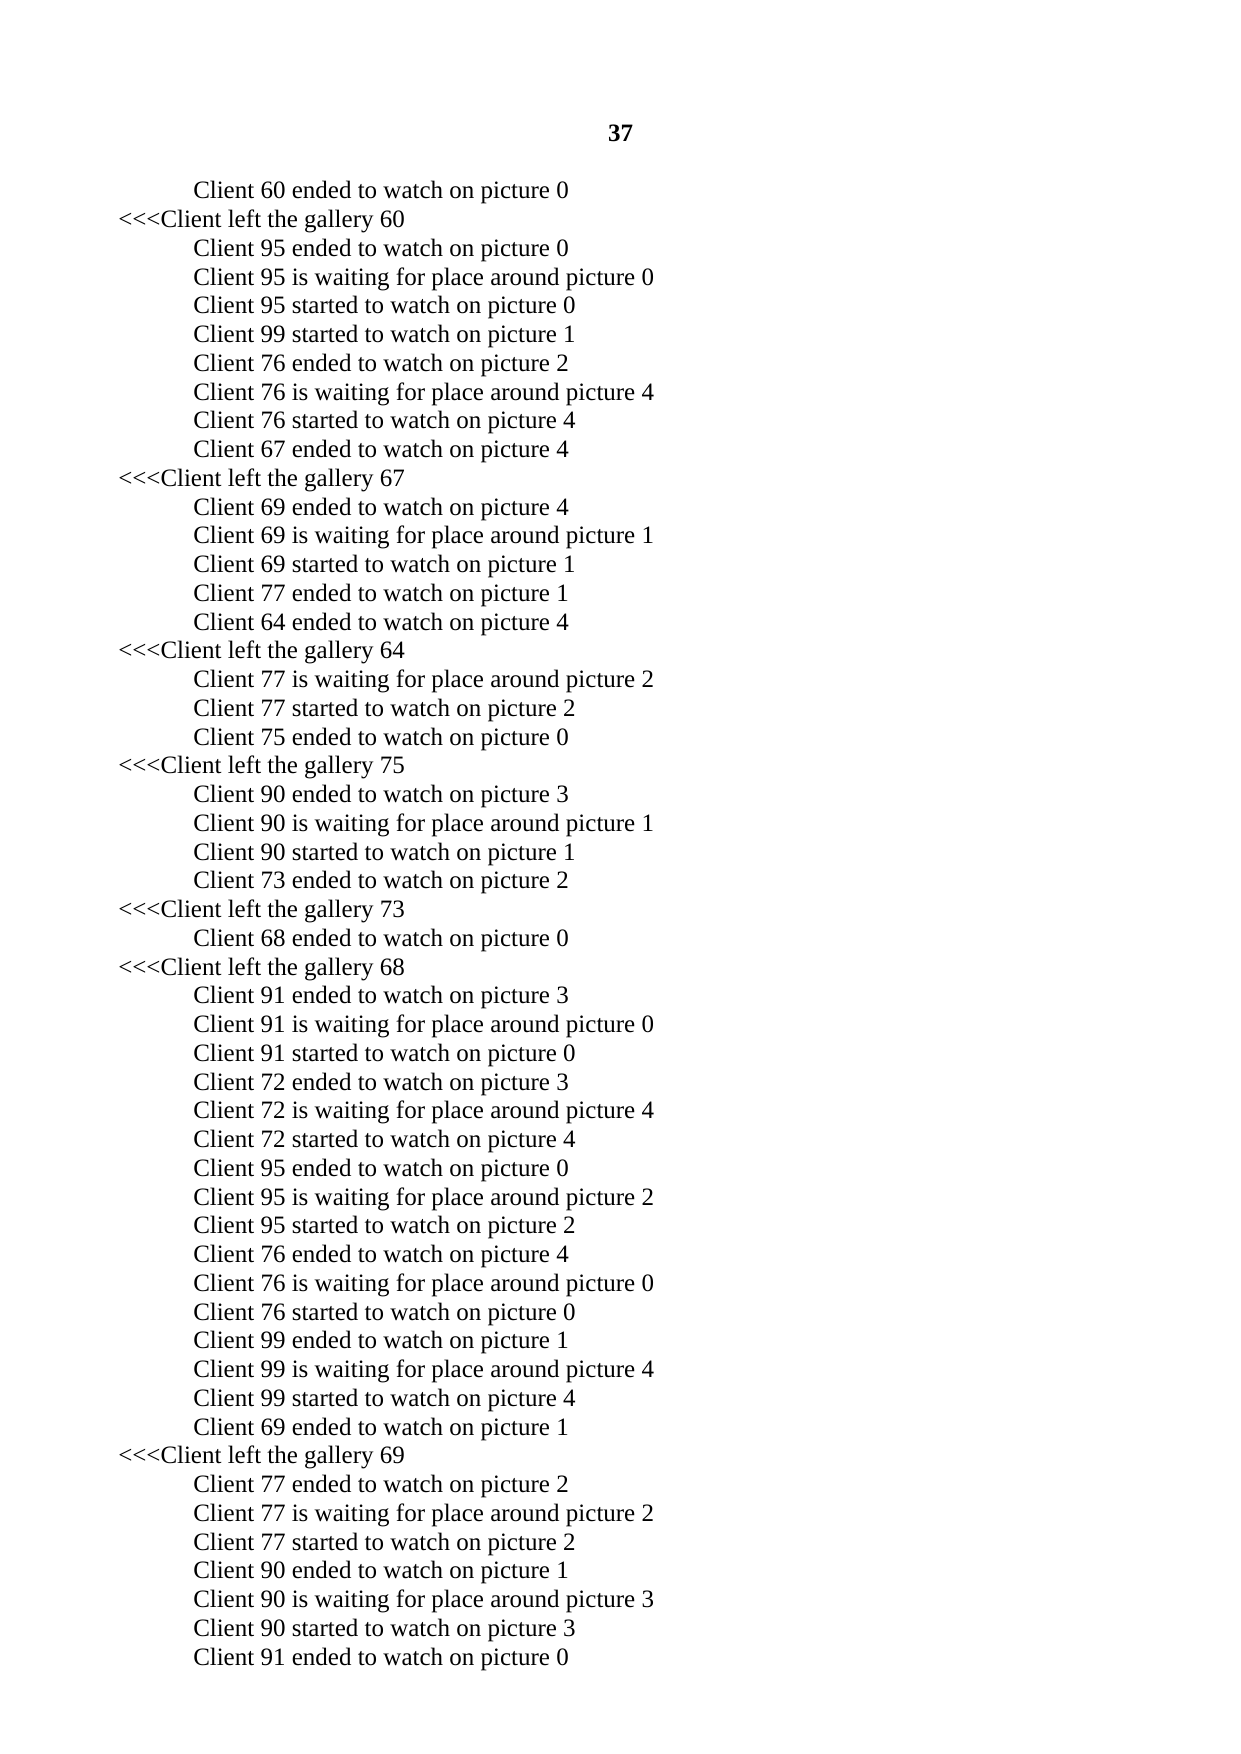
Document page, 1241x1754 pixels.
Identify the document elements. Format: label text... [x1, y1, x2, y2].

text Client 91 ended to watch on picture 3 [118, 981, 1122, 1009]
text Client 95 ended to watch on picture 0 [118, 1153, 1122, 1182]
text Client 90 is waiting for place around picture 1 [118, 808, 1122, 837]
text <<<Client left the gallery 60 [118, 204, 1122, 233]
text Client 76 started to watch on picture 0 [118, 1297, 1122, 1326]
text <<<Client left the gallery 67 [118, 463, 1122, 492]
text Client 77 is waiting for place around picture 2 [118, 1498, 1122, 1527]
text Client 99 ended to watch on picture 1 [118, 1326, 1122, 1354]
text Client 76 is waiting for place around picture 0 [118, 1268, 1122, 1297]
text Client 77 ended to watch on picture 1 [118, 578, 1122, 607]
text Client 90 is waiting for place around picture 3 [118, 1584, 1122, 1613]
text Client 99 started to watch on picture 4 [118, 1383, 1122, 1412]
text Client 69 is waiting for place around picture 1 [118, 521, 1122, 549]
text Client 69 started to watch on picture 1 [118, 549, 1122, 578]
text Client 91 ended to watch on picture 0 [118, 1642, 1122, 1671]
text Client 77 is waiting for place around picture 2 [118, 664, 1122, 693]
text <<<Client left the gallery 75 [118, 751, 1122, 779]
text Client 72 started to watch on picture 4 [118, 1124, 1122, 1153]
text Client 76 ended to watch on picture 4 [118, 1239, 1122, 1268]
text Client 72 ended to watch on picture 3 [118, 1067, 1122, 1096]
text Client 68 ended to watch on picture 0 [118, 923, 1122, 952]
text Client 72 is waiting for place around picture 4 [118, 1096, 1122, 1124]
text Client 69 ended to watch on picture 4 [118, 492, 1122, 521]
text <<<Client left the gallery 69 [118, 1441, 1122, 1469]
text Client 64 ended to watch on picture 4 [118, 607, 1122, 636]
text Client 77 ended to watch on picture 2 [118, 1469, 1122, 1498]
text Client 91 is waiting for place around picture 0 [118, 1009, 1122, 1038]
text Client 77 started to watch on picture 2 [118, 693, 1122, 722]
text Client 95 started to watch on picture 0 [118, 291, 1122, 319]
text Client 90 started to watch on picture 1 [118, 837, 1122, 866]
text Client 95 is waiting for place around picture 0 [118, 262, 1122, 291]
text Client 90 ended to watch on picture 1 [118, 1556, 1122, 1584]
text Client 73 ended to watch on picture 2 [118, 866, 1122, 894]
text Client 99 is waiting for place around picture 4 [118, 1354, 1122, 1383]
text Client 95 started to watch on picture 2 [118, 1211, 1122, 1239]
text Client 77 started to watch on picture 2 [118, 1527, 1122, 1556]
text Client 67 ended to watch on picture 4 [118, 434, 1122, 463]
text Client 95 ended to watch on picture 0 [118, 233, 1122, 262]
text Client 60 ended to watch on picture 0 [118, 176, 1122, 204]
text Client 75 ended to watch on picture 0 [118, 722, 1122, 751]
text Client 90 ended to watch on picture 3 [118, 779, 1122, 808]
text <<<Client left the gallery 68 [118, 952, 1122, 981]
text Client 99 started to watch on picture 1 [118, 319, 1122, 348]
text Client 76 is waiting for place around picture 4 [118, 377, 1122, 406]
text <<<Client left the gallery 64 [118, 636, 1122, 664]
text Client 91 started to watch on picture 0 [118, 1038, 1122, 1067]
text Client 90 started to watch on picture 3 [118, 1613, 1122, 1642]
text Client 76 started to watch on picture 4 [118, 406, 1122, 434]
text <<<Client left the gallery 73 [118, 894, 1122, 923]
text Client 95 is waiting for place around picture 2 [118, 1182, 1122, 1211]
text Client 76 ended to watch on picture 2 [118, 348, 1122, 377]
text Client 69 ended to watch on picture 1 [118, 1412, 1122, 1441]
